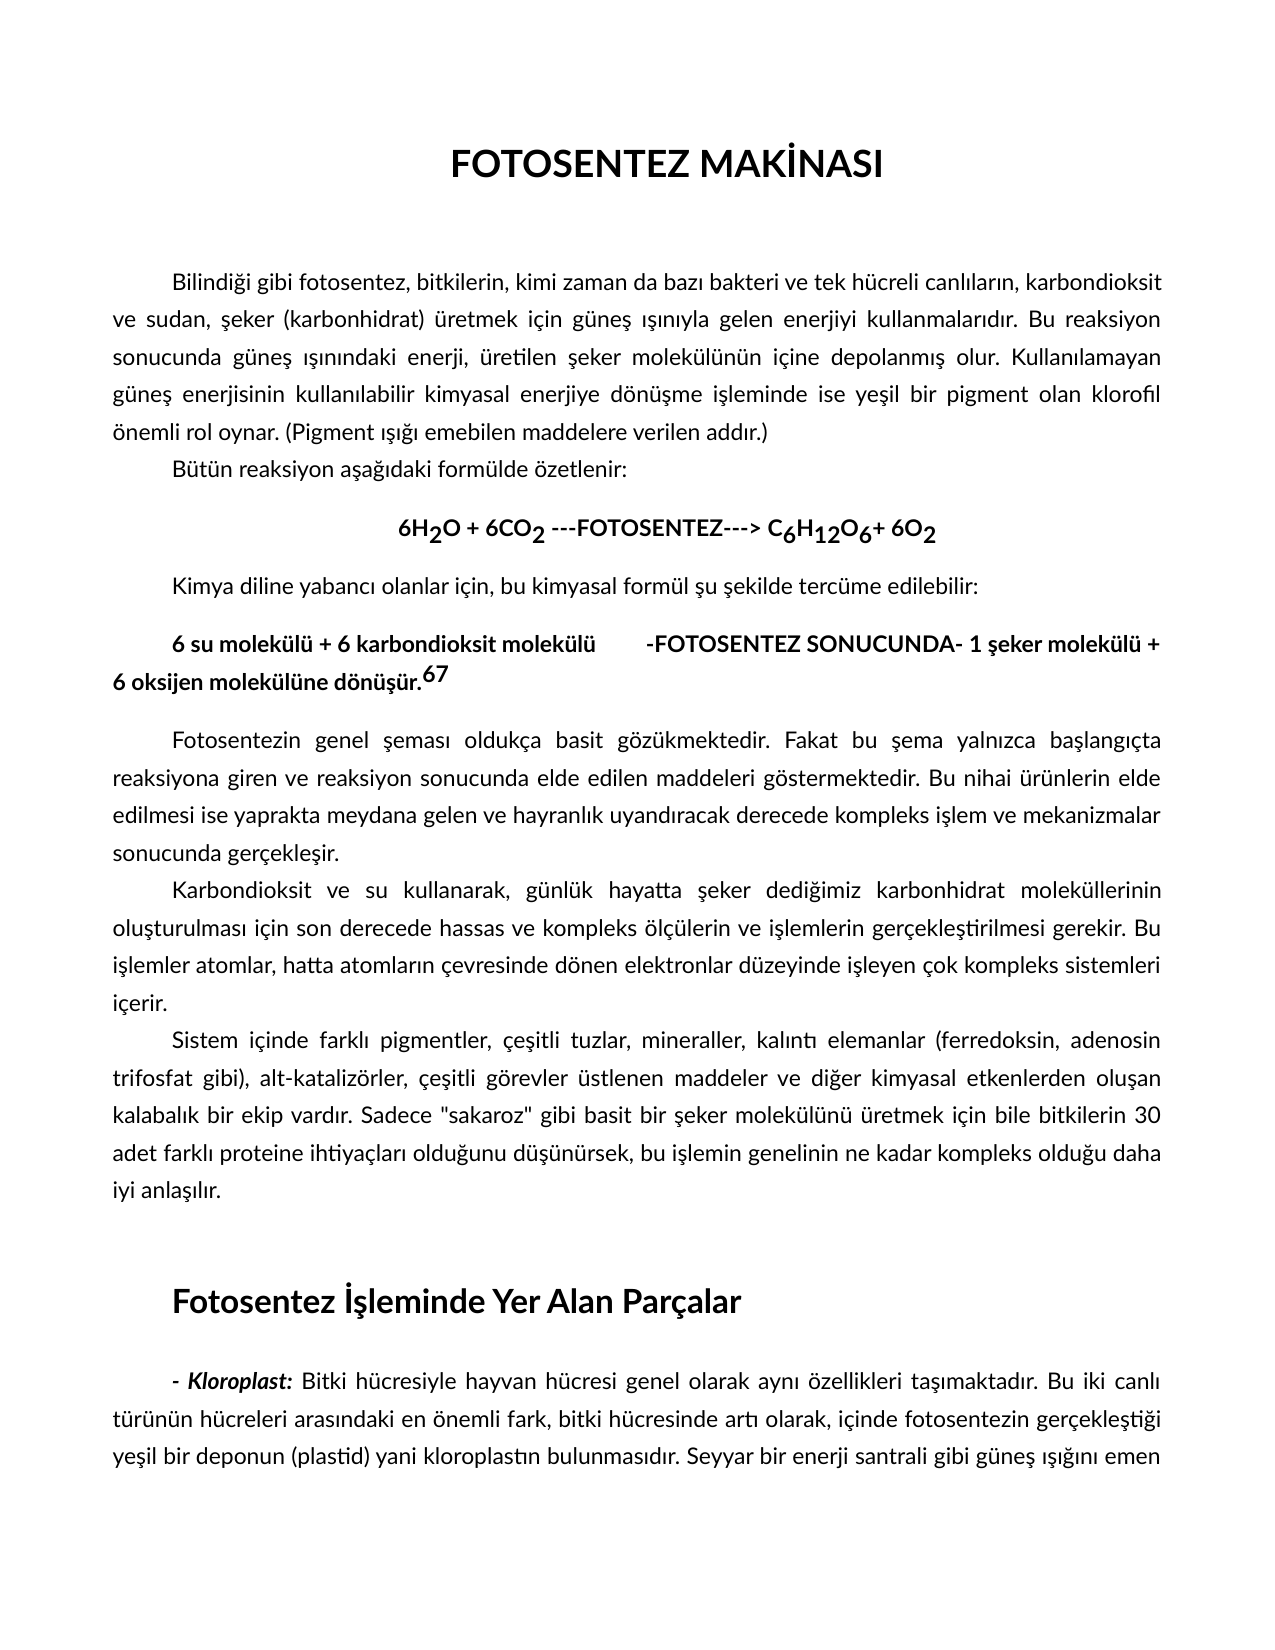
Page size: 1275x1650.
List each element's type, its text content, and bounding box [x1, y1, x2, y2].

text FOTOSENTEZ MAKİNASI [112, 148, 1162, 185]
text 6 su molekülü + 6 karbondioksit molekülü -FOTOSENTEZ SONUCUNDA- 1 şeker molekülü + 6 oksijen molekülüne dönüşür.67 [112, 623, 1162, 698]
text Bütün reaksiyon aşağıdaki formülde özetlenir: [112, 448, 1162, 485]
text Kimya diline yabancı olanlar için, bu kimyasal formül şu şekilde tercüme edilebilir: [112, 564, 1162, 602]
text Karbondioksit ve su kullanarak, günlük hayatta şeker dediğimiz karbonhidrat moleküllerinin oluşturulması için son derecede hassas ve kompleks ölçülerin ve işlemlerin gerçekleştirilmesi gerekir. Bu işlemler atomlar, hatta atomların çevresinde dönen elektronlar düzeyinde işleyen çok kompleks sistemleri içerir. [112, 868, 1162, 1018]
text Fotosentez İşleminde Yer Alan Parçalar [112, 1281, 1162, 1321]
text Bilindiği gibi fotosentez, bitkilerin, kimi zaman da bazı bakteri ve tek hücreli canlıların, karbondioksit ve sudan, şeker (karbonhidrat) üretmek için güneş ışınıyla gelen enerjiyi kullanmalarıdır. Bu reaksiyon sonucunda güneş ışınındaki enerji, üretilen şeker molekülünün içine depolanmış olur. Kullanılamayan güneş enerjisinin kullanılabilir kimyasal enerjiye dönüşme işleminde ise yeşil bir pigment olan klorofil önemli rol oynar. (Pigment ışığı emebilen maddelere verilen addır.) [112, 260, 1162, 448]
text - Kloroplast: Bitki hücresiyle hayvan hücresi genel olarak aynı özellikleri taşımaktadır. Bu iki canlı türünün hücreleri arasındaki en önemli fark, bitki hücresinde artı olarak, içinde fotosentezin gerçekleştiği yeşil bir deponun (plastid) yani kloroplastın bulunmasıdır. Seyyar bir enerji santrali gibi güneş ışığını emen [112, 1359, 1162, 1472]
text Sistem içinde farklı pigmentler, çeşitli tuzlar, mineraller, kalıntı elemanlar (ferredoksin, adenosin trifosfat gibi), alt-katalizörler, çeşitli görevler üstlenen maddeler ve diğer kimyasal etkenlerden oluşan kalabalık bir ekip vardır. Sadece "sakaroz" gibi basit bir şeker molekülünü üretmek için bile bitkilerin 30 adet farklı proteine ihtiyaçları olduğunu düşünürsek, bu işlemin genelinin ne kadar kompleks olduğu daha iyi anlaşılır. [112, 1018, 1162, 1206]
text 6H2O + 6CO2 ---FOTOSENTEZ---> C6H12O6+ 6O2 [112, 506, 1162, 543]
text Fotosentezin genel şeması oldukça basit gözükmektedir. Fakat bu şema yalnızca başlangıçta reaksiyona giren ve reaksiyon sonucunda elde edilen maddeleri göstermektedir. Bu nihai ürünlerin elde edilmesi ise yaprakta meydana gelen ve hayranlık uyandıracak derecede kompleks işlem ve mekanizmalar sonucunda gerçekleşir. [112, 718, 1162, 868]
